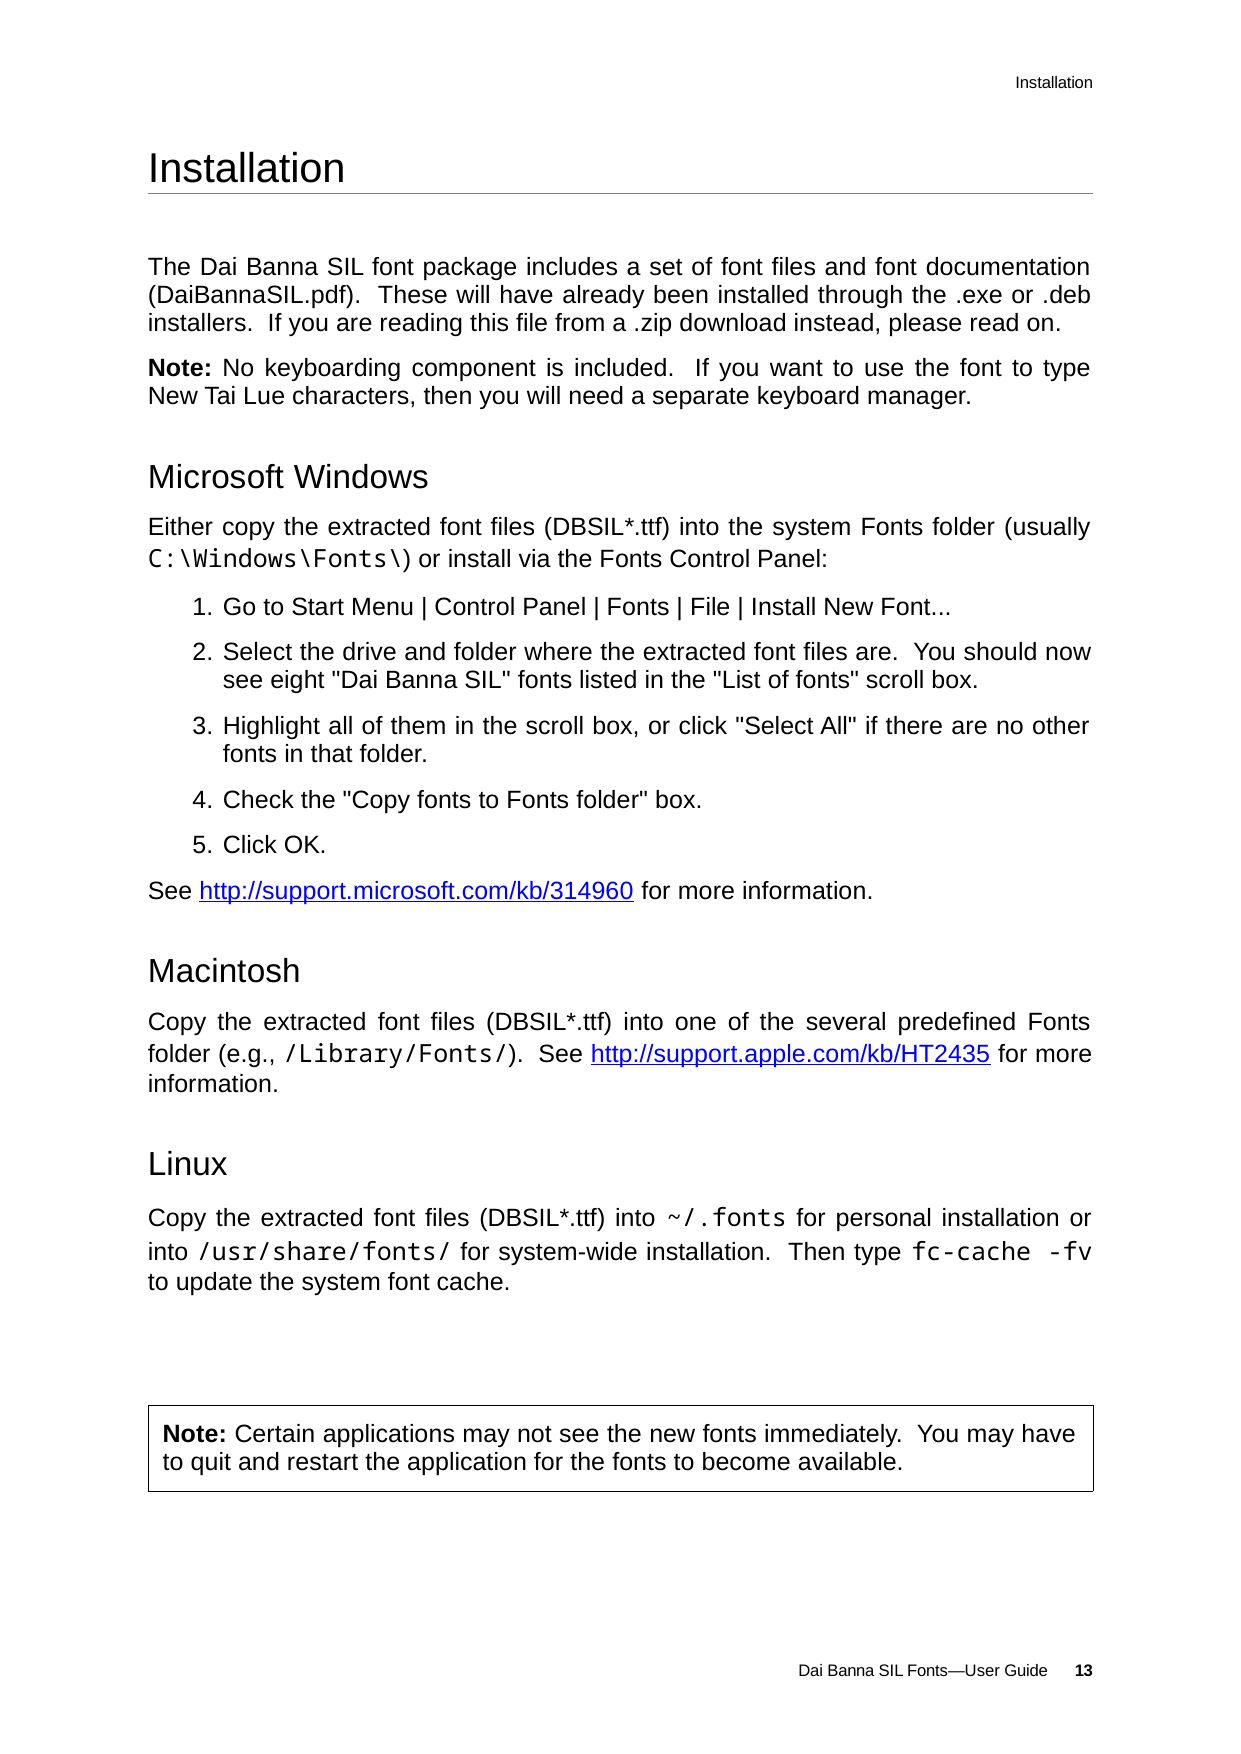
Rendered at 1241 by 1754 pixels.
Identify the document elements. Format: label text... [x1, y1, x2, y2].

list Click OK. [185, 831, 1093, 859]
text Copy the extracted font files (DBSIL*.ttf) into ~/.fonts for personal installation or into /usr/share/fonts/ for system-wide installation. Then type fc-cache -fv to update the system font cache. [148, 1200, 1093, 1296]
text Note: No keyboarding component is included. If you want to use the font to type New Tai Lue characters, then you will need a separate keyboard manager. [148, 354, 1093, 410]
subtitle Installation [148, 145, 1093, 193]
subtitle Linux [148, 1145, 1093, 1182]
text Note: Certain applications may not see the new fonts immediately. You may have to quit and restart the application for the fonts to become available. [149, 1406, 1093, 1491]
list Go to Start Menu | Control Panel | Fonts | File | Install New Font... [185, 592, 1093, 620]
text Copy the extracted font files (DBSIL*.ttf) into one of the several predefined Fonts folder (e.g., /Library/Fonts/). See http://support.apple.com/kb/HT2435 for more information. [148, 1007, 1093, 1097]
text The Dai Banna SIL font package includes a set of font files and font documentation (DaiBannaSIL.pdf). These will have already been installed through the .exe or .deb installers. If you are reading this file from a .zip download instead, please read on. [148, 252, 1093, 337]
text See http://support.microsoft.com/kb/314960 for more information. [148, 877, 1093, 905]
subtitle Microsoft Windows [148, 457, 1093, 495]
text Either copy the extracted font files (DBSIL*.ttf) into the system Fonts folder (usually C:\Windows\Fonts\) or install via the Fonts Control Panel: [148, 513, 1093, 575]
list Check the "Copy fonts to Fonts folder" box. [185, 786, 1093, 814]
list Highlight all of them in the scroll box, or click "Select All" if there are no other fonts in that folder. [185, 712, 1093, 768]
list Select the drive and folder where the extracted font files are. You should now see eight "Dai Banna SIL" fonts listed in the "List of fonts" scroll box. [185, 638, 1093, 694]
subtitle Macintosh [148, 952, 1093, 990]
